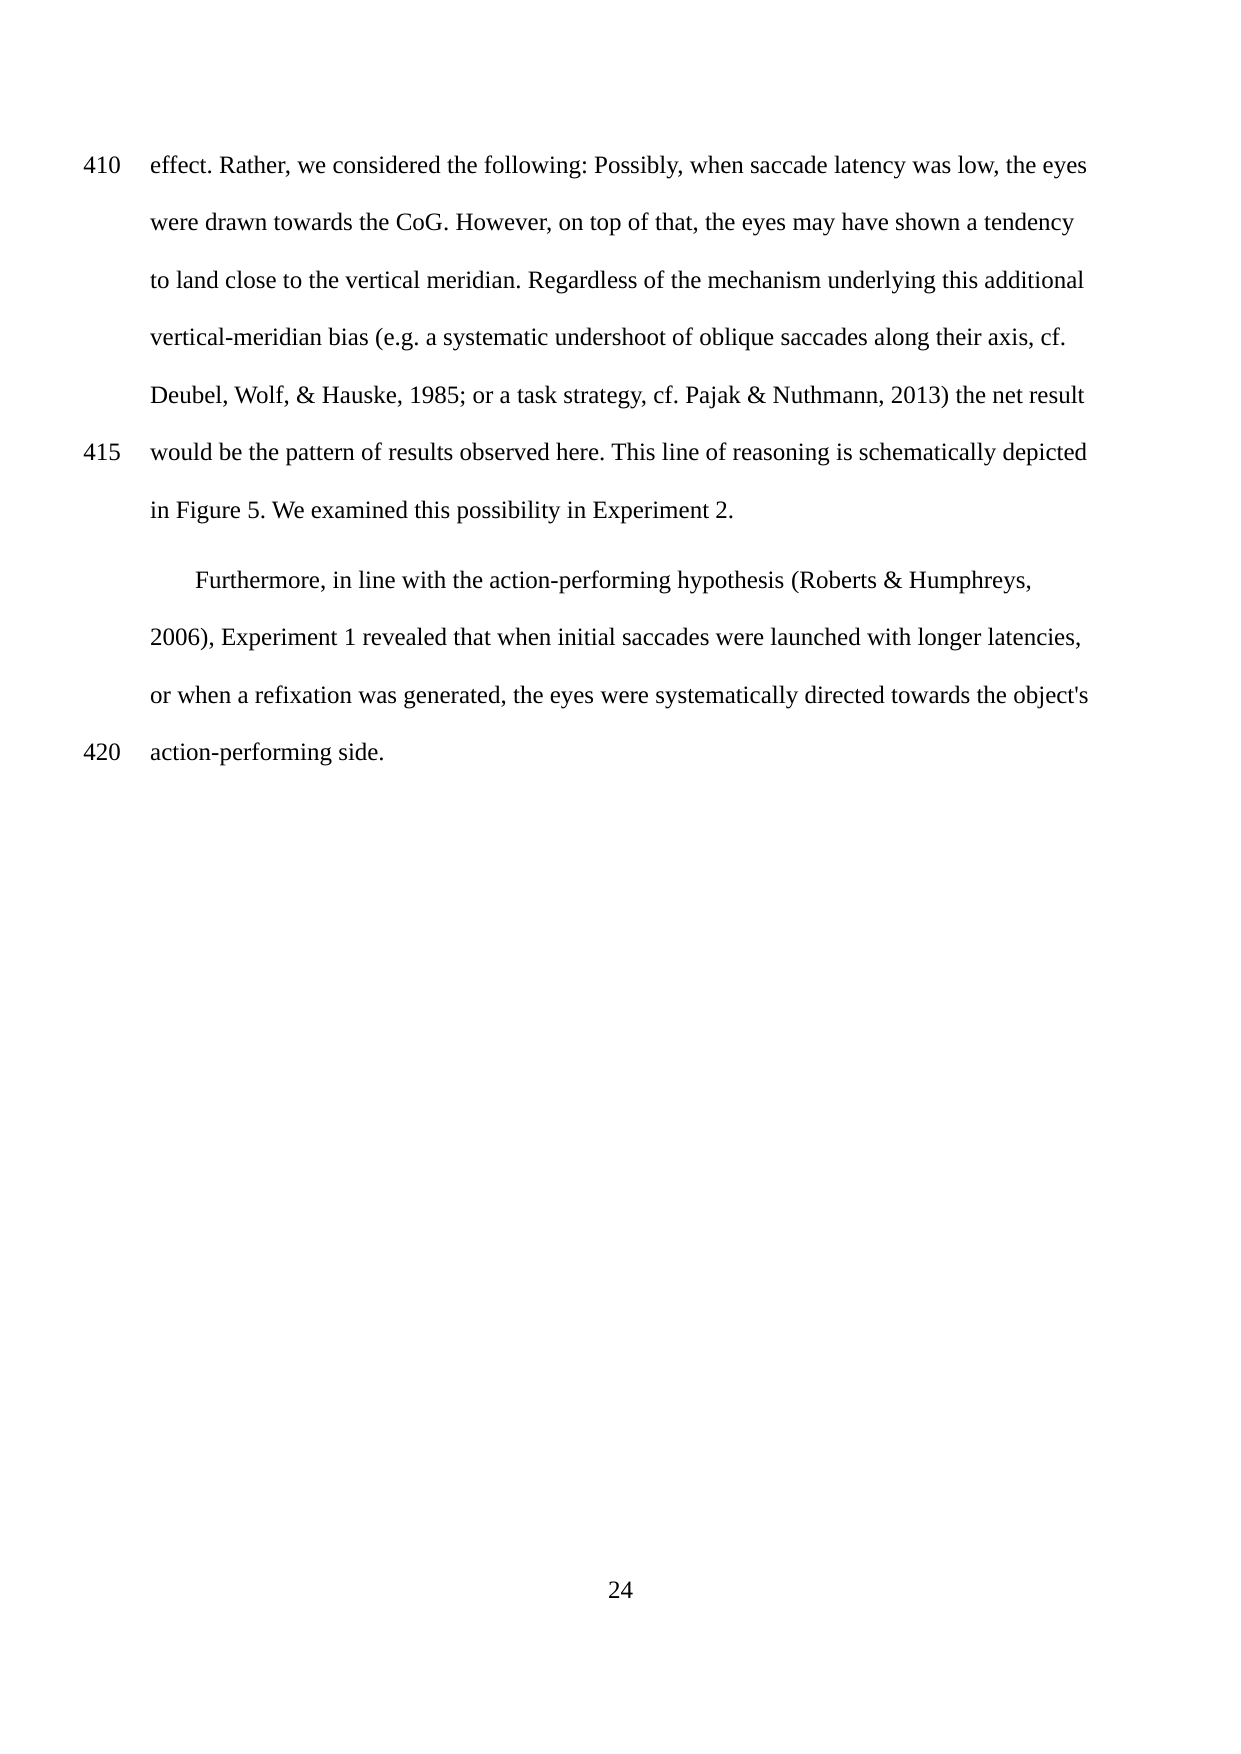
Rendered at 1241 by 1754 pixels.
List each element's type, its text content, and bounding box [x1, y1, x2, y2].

subtitle Furthermore, in line with the action-performing hypothesis (Roberts & Humphreys, 2006), Experiment 1 revealed that when initial saccades were launched with longer latencies, or when a refixation was generated, the eyes were systematically directed towards the object's action-performing side. [150, 565, 1091, 766]
subtitle effect. Rather, we considered the following: Possibly, when saccade latency was low, the eyes were drawn towards the CoG. However, on top of that, the eyes may have shown a tendency to land close to the vertical meridian. Regardless of the mechanism underlying this additional vertical-meridian bias (e.g. a systematic undershoot of oblique saccades along their axis, cf. Deubel, Wolf, & Hauske, 1985; or a task strategy, cf. Pajak & Nuthmann, 2013) the net result would be the pattern of results observed here. This line of reasoning is schematically depicted in Figure 5. We examined this possibility in Experiment 2. [150, 150, 1091, 524]
